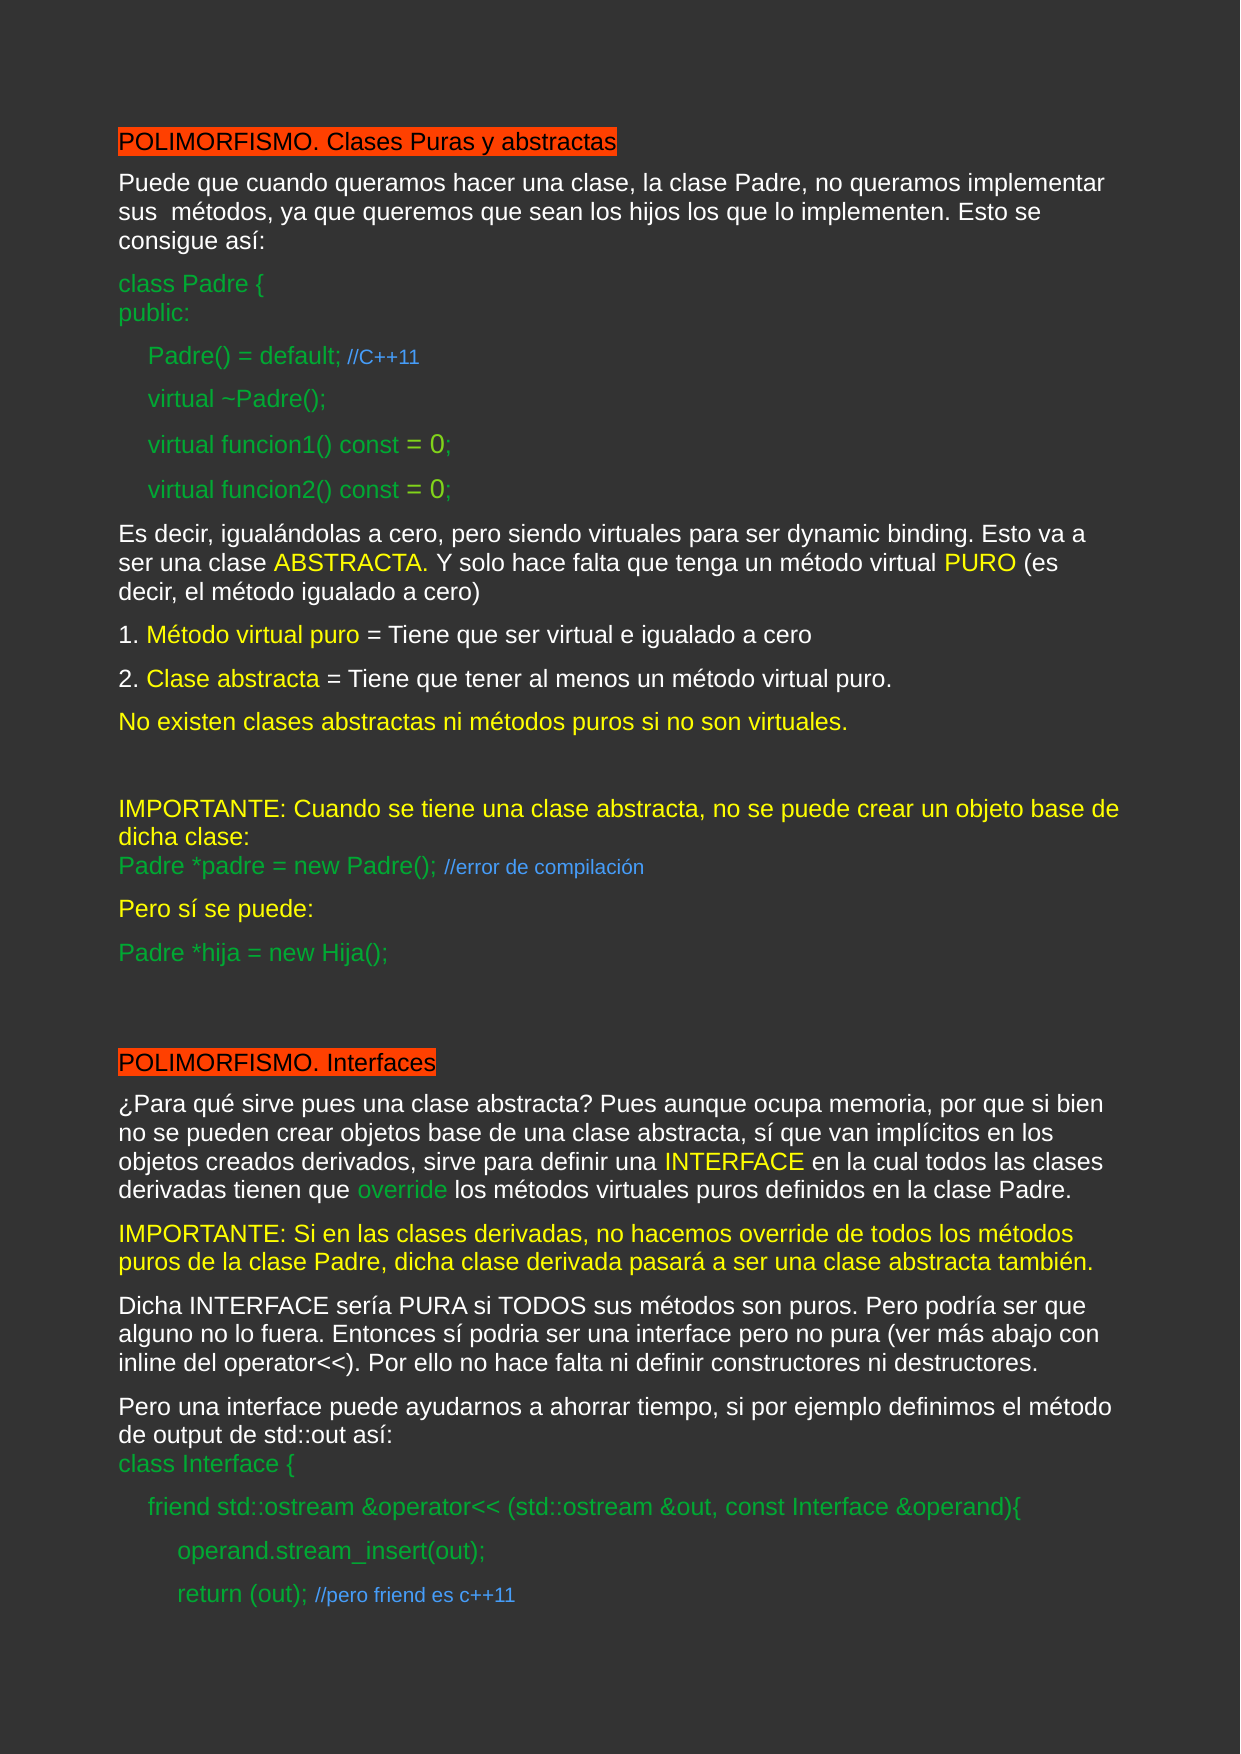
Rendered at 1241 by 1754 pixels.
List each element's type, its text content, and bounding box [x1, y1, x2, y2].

subtitle POLIMORFISMO. Interfaces [118, 1039, 1122, 1076]
subtitle POLIMORFISMO. Clases Puras y abstractas [118, 118, 1122, 156]
text return (out); //pero friend es c++11 [118, 1579, 1122, 1608]
text IMPORTANTE: Cuando se tiene una clase abstracta, no se puede crear un objeto base de dicha clase: Padre *padre = new Padre(); //error de compilación [118, 793, 1122, 880]
text class Padre { [118, 269, 1122, 298]
text Es decir, igualándolas a cero, pero siendo virtuales para ser dynamic binding. Esto va a ser una clase ABSTRACTA. Y solo hace falta que tenga un método virtual PURO (es decir, el método igualado a cero) [118, 519, 1122, 606]
text virtual funcion1() const = 0; [118, 428, 1122, 459]
text IMPORTANTE: Si en las clases derivadas, no hacemos override de todos los métodos puros de la clase Padre, dicha clase derivada pasará a ser una clase abstracta también. [118, 1218, 1122, 1276]
text Dicha INTERFACE sería PURA si TODOS sus métodos son puros. Pero podría ser que alguno no lo fuera. Entonces sí podria ser una interface pero no pura (ver más abajo con inline del operator<<). Por ello no hace falta ni definir constructores ni destructores. [118, 1291, 1122, 1377]
text Padre *hija = new Hija(); [118, 938, 1122, 966]
text Puede que cuando queramos hacer una clase, la clase Padre, no queramos implementar sus métodos, ya que queremos que sean los hijos los que lo implementen. Esto se consigue así: [118, 168, 1122, 254]
text operand.stream_insert(out); [118, 1536, 1122, 1564]
text virtual funcion2() const = 0; [118, 473, 1122, 505]
text ¿Para qué sirve pues una clase abstracta? Pues aunque ocupa memoria, por que si bien no se pueden crear objetos base de una clase abstracta, sí que van implícitos en los objetos creados derivados, sirve para definir una INTERFACE en la cual todos las clases derivadas tienen que override los métodos virtuales puros definidos en la clase Padre. [118, 1089, 1122, 1204]
text Padre() = default; //C++11 [118, 341, 1122, 370]
text public: [118, 298, 1122, 326]
text friend std::ostream &operator<< (std::ostream &out, const Interface &operand){ [118, 1492, 1122, 1521]
text 2. Clase abstracta = Tiene que tener al menos un método virtual puro. [118, 663, 1122, 692]
text virtual ~Padre(); [118, 384, 1122, 413]
text Pero una interface puede ayudarnos a ahorrar tiempo, si por ejemplo definimos el método de output de std::out así: class Interface { [118, 1391, 1122, 1478]
text Pero sí se puede: [118, 894, 1122, 923]
text No existen clases abstractas ni métodos puros si no son virtuales. [118, 707, 1122, 736]
text 1. Método virtual puro = Tiene que ser virtual e igualado a cero [118, 620, 1122, 649]
